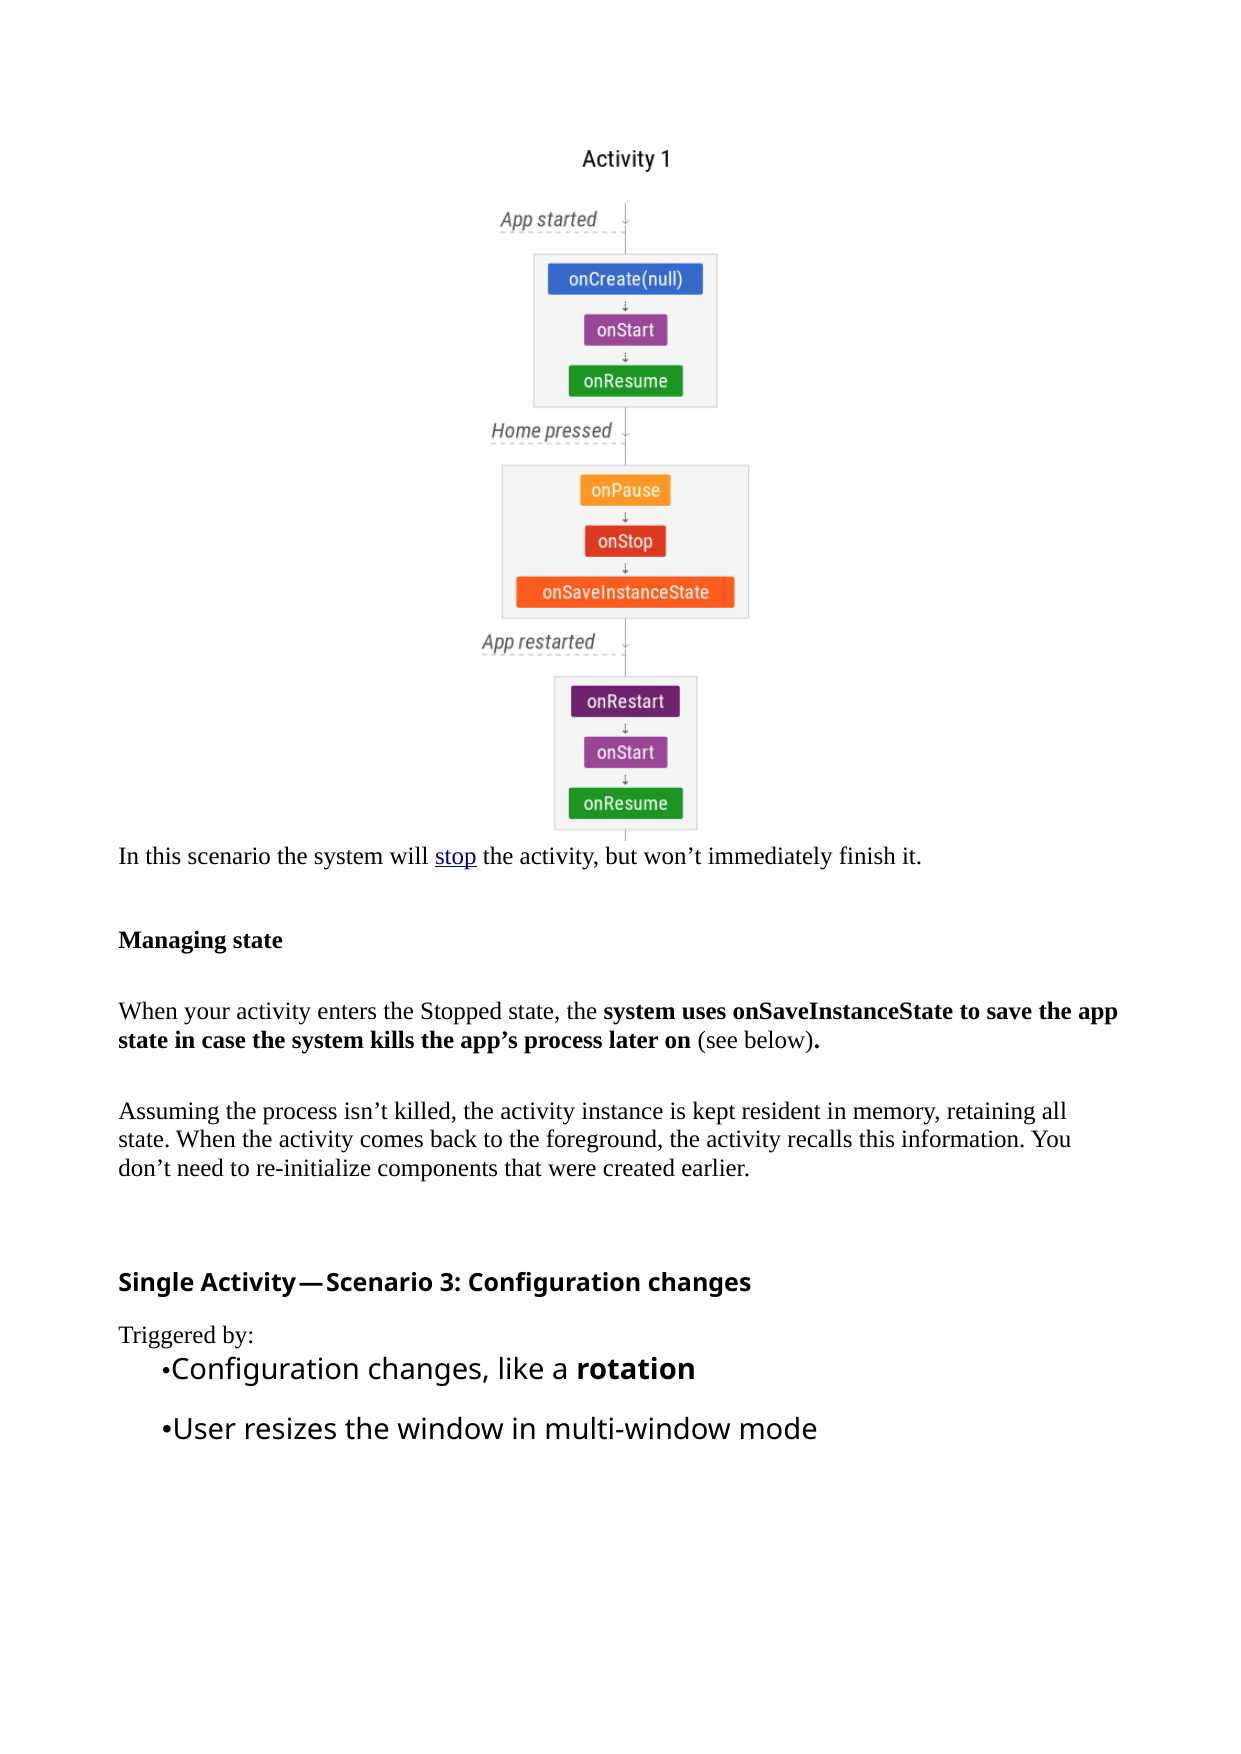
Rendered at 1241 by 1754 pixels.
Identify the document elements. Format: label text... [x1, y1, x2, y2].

list Configuration changes, like a rotation [162, 1348, 1122, 1388]
text Assuming the process isn’t killed, the activity instance is kept resident in memory, retaining all state. When the activity comes back to the foreground, the activity recalls this information. You don’t need to re-initialize components that were created earlier. [118, 1096, 1122, 1182]
subtitle Single Activity — Scenario 3: Configuration changes [118, 1264, 1122, 1298]
text When your activity enters the Stopped state, the system uses onSaveInstanceState to save the app state in case the system kills the app’s process later on (see below). [118, 996, 1122, 1053]
picture [472, 146, 768, 841]
text Triggered by: [118, 1320, 1122, 1348]
text Managing state [118, 925, 1122, 954]
text In this scenario the system will stop the activity, but won’t immediately finish it. [118, 202, 1122, 870]
list User resizes the window in multi-window mode [162, 1409, 1122, 1448]
